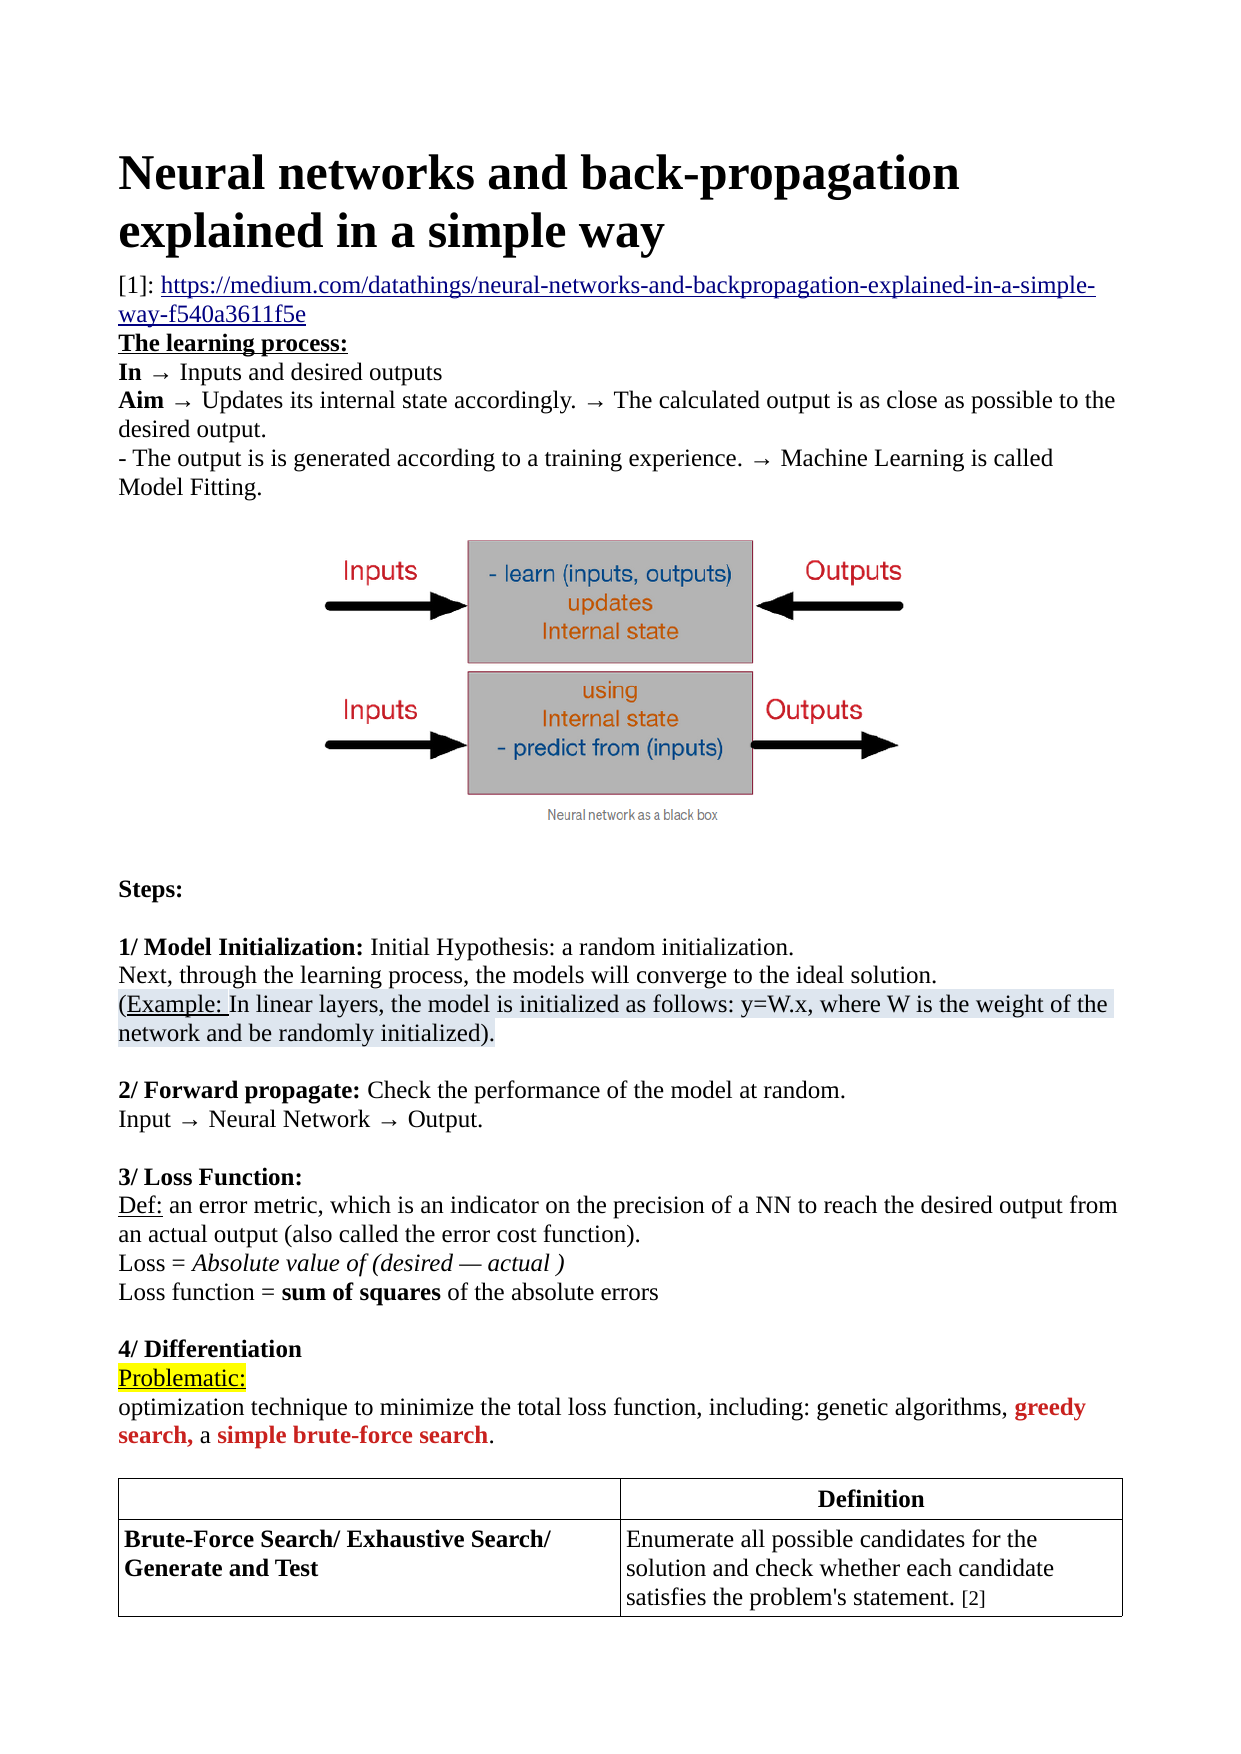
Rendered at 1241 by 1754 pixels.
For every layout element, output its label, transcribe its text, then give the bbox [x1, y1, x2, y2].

text 3/ Loss Function: [118, 1162, 1122, 1191]
text (Example: In linear layers, the model is initialized as follows: y=W.x, where W is the weight of the network and be randomly initialized). [118, 989, 1122, 1047]
text [1]: https://medium.com/datathings/neural-networks-and-backpropagation-explained-in-a-simple-way-f540a3611f5e [118, 271, 1122, 328]
text 1/ Model Initialization: Initial Hypothesis: a random initialization. [118, 932, 1122, 961]
text Loss = Absolute value of (desired — actual ) [118, 1248, 1122, 1277]
subtitle Neural networks and back-propagation explained in a simple way [118, 143, 1122, 258]
text Problematic: [118, 1363, 1122, 1392]
text The learning process: [118, 328, 1122, 357]
text optimization technique to minimize the total loss function, including: genetic algorithms, greedy search, a simple brute-force search. [118, 1392, 1122, 1449]
text Def: an error metric, which is an indicator on the precision of a NN to reach the desired output from an actual output (also called the error cost function). [118, 1191, 1122, 1248]
table_header [119, 1479, 620, 1518]
text 4/ Differentiation [118, 1334, 1122, 1363]
table_cell Brute-Force Search/ Exhaustive Search/ Generate and Test [119, 1520, 620, 1616]
text In → Inputs and desired outputs [118, 357, 1122, 386]
text Aim → Updates its internal state accordingly. → The calculated output is as close as possible to the desired output. [118, 386, 1122, 443]
text Next, through the learning process, the models will converge to the ideal solution. [118, 961, 1122, 989]
table_header Definition [621, 1479, 1122, 1518]
picture [322, 516, 924, 821]
table_cell Enumerate all possible candidates for the solution and check whether each candidate satisfies the problem's statement. [2] [621, 1520, 1122, 1616]
text - The output is is generated according to a training experience. → Machine Learning is called Model Fitting. [118, 443, 1122, 501]
text Steps: [118, 874, 1122, 903]
text Input → Neural Network → Output. [118, 1104, 1122, 1133]
text Loss function = sum of squares of the absolute errors [118, 1277, 1122, 1306]
text 2/ Forward propagate: Check the performance of the model at random. [118, 1076, 1122, 1104]
